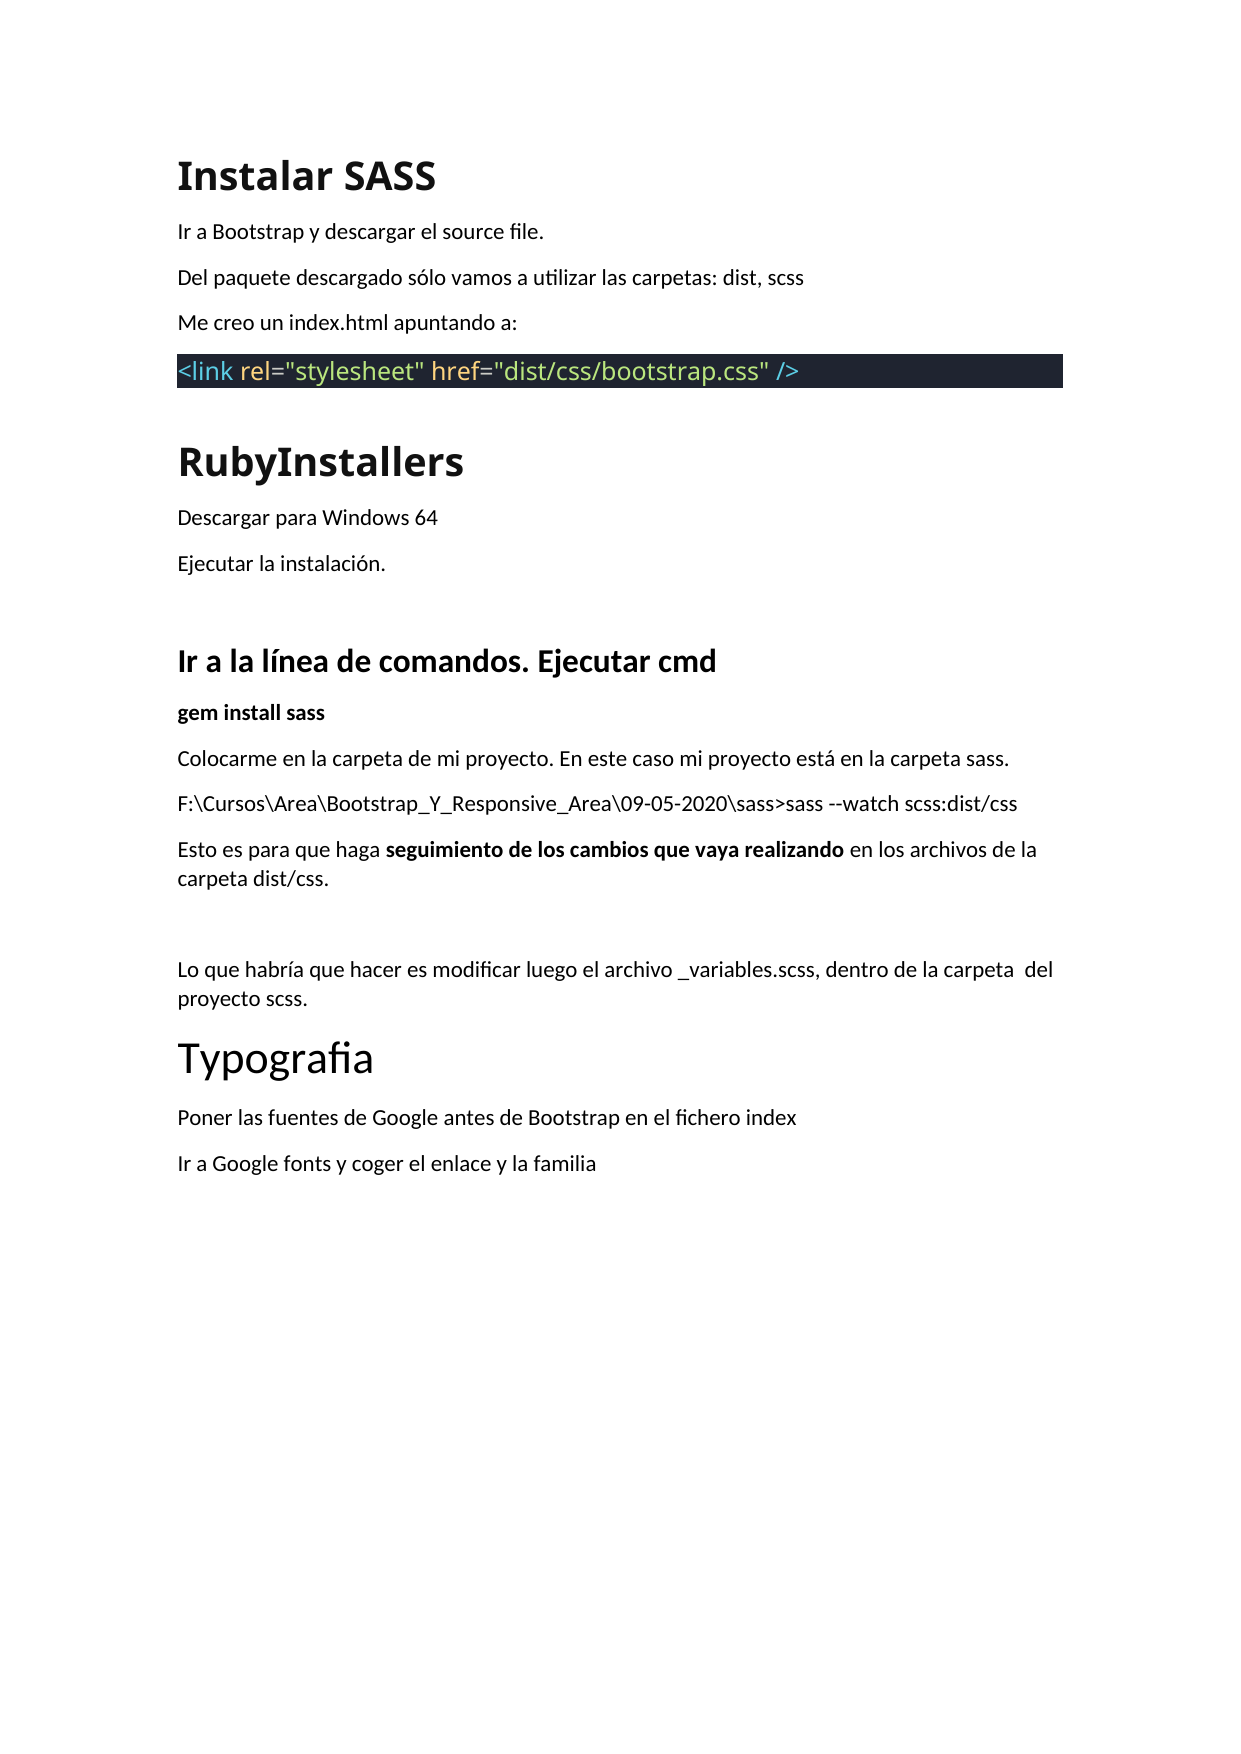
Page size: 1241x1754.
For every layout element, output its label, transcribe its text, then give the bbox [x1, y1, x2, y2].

text <link rel="stylesheet" href="dist/css/bootstrap.css" /> [177, 354, 1063, 388]
text F:\Cursos\Area\Bootstrap_Y_Responsive_Area\09-05-2020\sass>sass --watch scss:dist/css [177, 789, 1063, 817]
text gem install sass [177, 698, 1063, 726]
text Del paquete descargado sólo vamos a utilizar las carpetas: dist, scss [177, 263, 1063, 291]
text Descargar para Windows 64 [177, 503, 1063, 531]
text Poner las fuentes de Google antes de Bootstrap en el fichero index [177, 1103, 1063, 1131]
text Ir a la línea de comandos. Ejecutar cmd [177, 640, 1063, 681]
text Lo que habría que hacer es modificar luego el archivo _variables.scss, dentro de la carpeta del proyecto scss. [177, 955, 1063, 1012]
text Esto es para que haga seguimiento de los cambios que vaya realizando en los archivos de la carpeta dist/css. [177, 835, 1063, 892]
text Me creo un index.html apuntando a: [177, 308, 1063, 336]
text Typografia [177, 1029, 1063, 1085]
text Ir a Bootstrap y descargar el source file. [177, 217, 1063, 245]
subtitle Instalar SASS [177, 148, 1063, 202]
text Ir a Google fonts y coger el enlace y la familia [177, 1149, 1063, 1177]
text Ejecutar la instalación. [177, 549, 1063, 577]
text Colocarme en la carpeta de mi proyecto. En este caso mi proyecto está en la carpeta sass. [177, 744, 1063, 772]
subtitle RubyInstallers [177, 434, 1063, 488]
